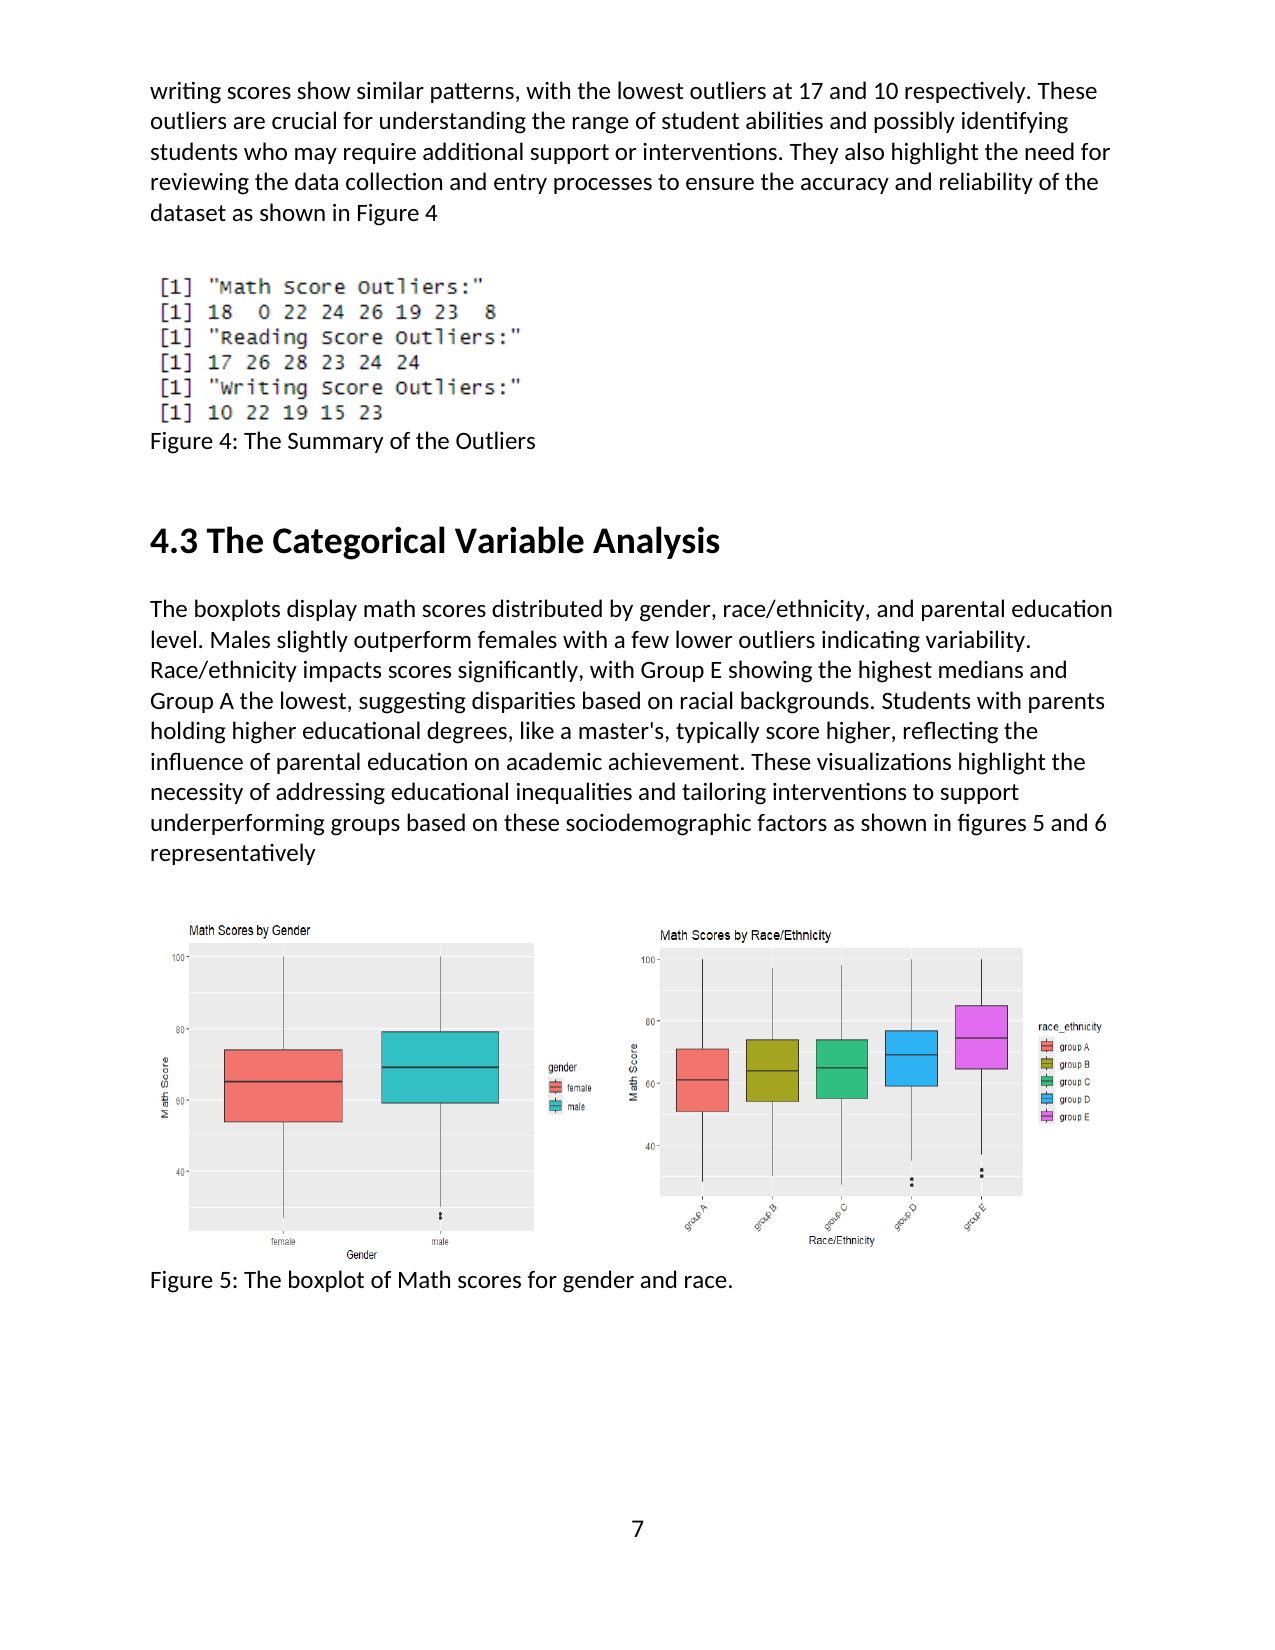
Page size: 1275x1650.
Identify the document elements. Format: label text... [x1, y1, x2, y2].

text The boxplots display math scores distributed by gender, race/ethnicity, and parental education level. Males slightly outperform females with a few lower outliers indicating variability. Race/ethnicity impacts scores significantly, with Group E showing the highest medians and Group A the lowest, suggesting disparities based on racial backgrounds. Students with parents holding higher educational degrees, like a master's, typically score higher, reflecting the influence of parental education on academic achievement. These visualizations highlight the necessity of addressing educational inequalities and tailoring interventions to support underperforming groups based on these sociodemographic factors as shown in figures 5 and 6 representatively [150, 593, 1125, 868]
text 4.3 The Categorical Variable Analysis [150, 517, 1125, 563]
text Figure 5: The boxplot of Math scores for gender and race. [150, 1264, 1125, 1295]
text Figure 4: The Summary of the Outliers [150, 425, 1125, 456]
text writing scores show similar patterns, with the lowest outliers at 17 and 10 respectively. These outliers are crucial for understanding the range of student abilities and possibly identifying students who may require additional support or interventions. They also highlight the need for reviewing the data collection and entry processes to ensure the accuracy and reliability of the dataset as shown in Figure 4 [150, 75, 1125, 228]
